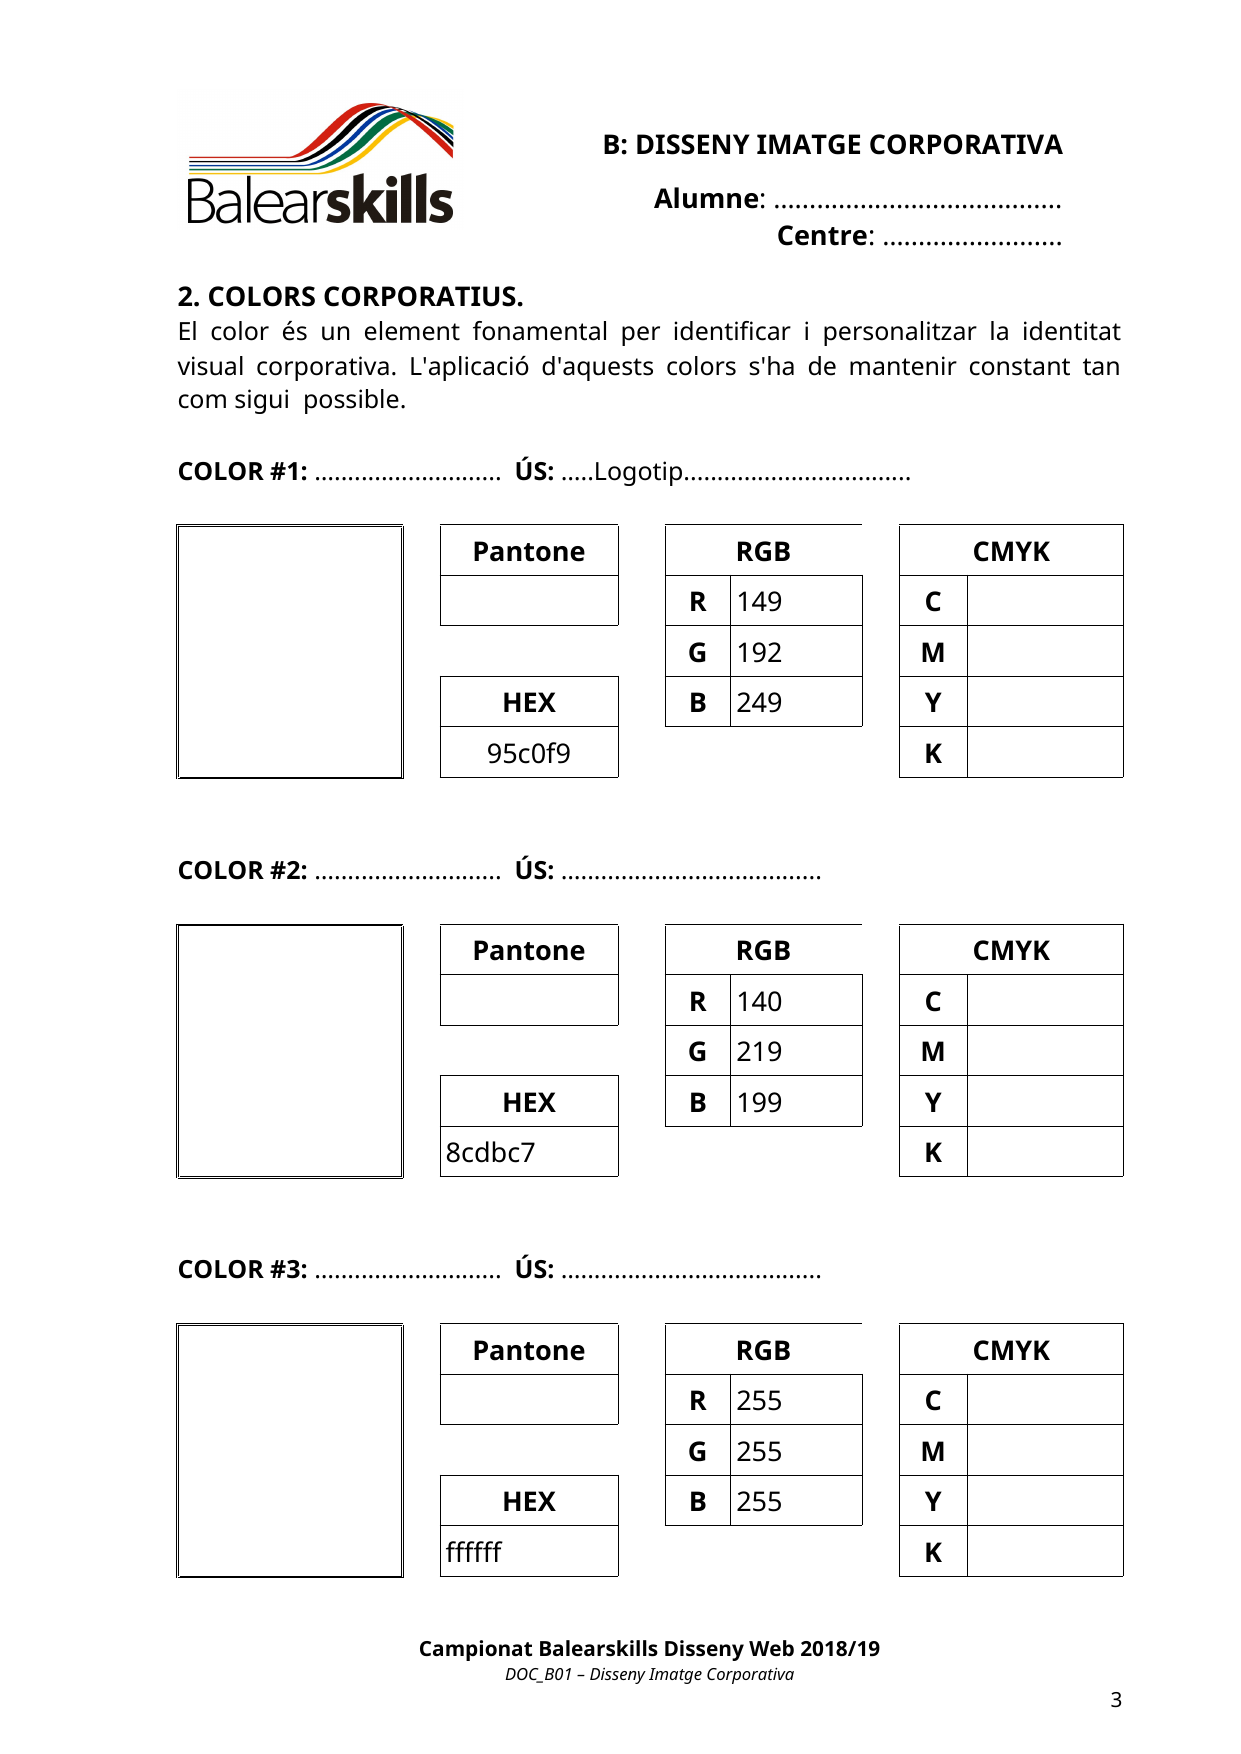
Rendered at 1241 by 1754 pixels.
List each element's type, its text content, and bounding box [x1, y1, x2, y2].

table_cell 249 [731, 677, 862, 726]
table_cell G [666, 1026, 730, 1075]
table_cell [863, 1475, 899, 1525]
table_cell K [900, 1526, 967, 1576]
table_cell [863, 1075, 899, 1126]
table_cell R [666, 576, 730, 625]
table_cell 192 [731, 626, 862, 676]
table_cell ffffff [441, 1526, 618, 1576]
table_cell M [900, 1425, 967, 1474]
table_cell [619, 1525, 665, 1576]
table_cell [618, 1424, 665, 1474]
table_cell HEX [441, 677, 618, 726]
table_header [179, 527, 401, 777]
table_cell [968, 727, 1123, 777]
table_cell [730, 1526, 862, 1576]
table_cell [404, 1424, 440, 1474]
table_header [618, 1323, 665, 1373]
text COLOR #3: …......................... ÚS: ….................................... [177, 1252, 1122, 1286]
table_cell [968, 1425, 1123, 1474]
table_cell C [900, 975, 967, 1024]
table_cell [665, 1526, 730, 1576]
table_cell 199 [731, 1076, 862, 1126]
table_cell [619, 1075, 665, 1126]
table_cell G [666, 1425, 730, 1474]
table_cell [968, 677, 1123, 726]
table_cell [404, 625, 440, 676]
table_header RGB [665, 525, 862, 574]
table_cell [968, 1476, 1123, 1525]
table_cell [404, 974, 440, 1024]
table_cell [730, 1127, 862, 1176]
table_cell R [666, 1375, 730, 1424]
table_cell [619, 676, 665, 726]
table_cell R [666, 975, 730, 1024]
table_cell [440, 1026, 618, 1075]
table_cell [862, 1126, 899, 1176]
table_header [618, 524, 665, 574]
table_header Pantone [440, 525, 618, 574]
table_cell 219 [731, 1026, 862, 1075]
table_cell [404, 1475, 440, 1525]
table_cell [665, 727, 730, 777]
table_cell [440, 1425, 618, 1474]
table_cell [862, 726, 899, 777]
table_header [402, 1323, 440, 1373]
table_cell [619, 974, 665, 1024]
table_cell [863, 1025, 899, 1075]
table_header Pantone [440, 1324, 618, 1373]
table_header CMYK [899, 525, 1123, 574]
table_header CMYK [899, 1324, 1123, 1373]
table_cell Y [900, 1076, 967, 1126]
table_cell [619, 1475, 665, 1525]
table_cell K [900, 727, 967, 777]
table_cell 95c0f9 [441, 727, 618, 777]
table_cell [404, 1126, 440, 1176]
table_cell [404, 1025, 440, 1075]
table_cell [404, 676, 440, 726]
table_cell M [900, 626, 967, 676]
table_cell [968, 626, 1123, 676]
table_header [402, 524, 440, 574]
table_cell [440, 626, 618, 676]
table_cell [863, 676, 899, 726]
table_cell 8cdbc7 [441, 1127, 618, 1176]
table_cell [968, 1026, 1123, 1075]
table_cell [862, 1525, 899, 1576]
table_cell [618, 1025, 665, 1075]
table_header CMYK [900, 925, 1123, 974]
table_cell HEX [441, 1076, 618, 1126]
table_cell [404, 1525, 440, 1576]
table_header [862, 1323, 899, 1373]
table_cell [863, 625, 899, 676]
table_header [862, 524, 899, 574]
table_cell [968, 1127, 1123, 1176]
table_header [402, 924, 440, 974]
text COLOR #2: …......................... ÚS: ….................................... [177, 853, 1122, 887]
table_cell Y [900, 677, 967, 726]
table_cell B [666, 1076, 730, 1126]
table_cell [619, 1374, 665, 1424]
table_cell M [900, 1026, 967, 1075]
table_cell 255 [731, 1375, 862, 1424]
table_header Pantone [441, 925, 618, 974]
table_cell [404, 1374, 440, 1424]
table_cell C [900, 1375, 967, 1424]
table_header [179, 1326, 401, 1576]
table_cell C [900, 576, 967, 625]
table_cell [619, 1126, 665, 1176]
table_cell 149 [731, 576, 862, 625]
table_header [862, 924, 899, 974]
table_cell [619, 726, 665, 777]
table_header [179, 926, 402, 1176]
table_cell [968, 576, 1123, 625]
table_header RGB [666, 925, 862, 974]
table_cell [441, 576, 618, 625]
table_cell [441, 975, 618, 1024]
table_cell [404, 575, 440, 625]
table_cell 140 [731, 975, 862, 1024]
table_cell [404, 726, 440, 777]
table_cell [863, 575, 899, 625]
table_cell [618, 625, 665, 676]
text COLOR #1: …......................... ÚS: …..Logotip.................................. [177, 453, 1122, 487]
table_cell [863, 1424, 899, 1474]
subtitle 2. COLORS CORPORATIUS. [177, 277, 1122, 314]
picture [177, 89, 465, 230]
table_cell [730, 727, 862, 777]
table_cell [665, 1127, 730, 1176]
table_cell [968, 975, 1123, 1024]
table_cell [404, 1075, 440, 1126]
table_cell K [900, 1127, 967, 1176]
table_cell 255 [731, 1425, 862, 1474]
text El color és un element fonamental per identificar i personalitzar la identitat visual corporativa. L'aplicació d'aquests colors s'ha de mantenir constant tan com sigui possible. [177, 314, 1122, 416]
table_cell [863, 1374, 899, 1424]
table_cell Y [900, 1476, 967, 1525]
table_cell B [666, 677, 730, 726]
table_cell [968, 1526, 1123, 1576]
table_cell [619, 575, 665, 625]
table_cell HEX [441, 1476, 618, 1525]
table_header [618, 924, 665, 974]
table_cell 255 [731, 1476, 862, 1525]
table_cell B [666, 1476, 730, 1525]
table_header RGB [665, 1324, 862, 1373]
table_cell G [666, 626, 730, 676]
table_cell [863, 974, 899, 1024]
table_cell [968, 1375, 1123, 1424]
table_cell [441, 1375, 618, 1424]
table_cell [968, 1076, 1123, 1126]
